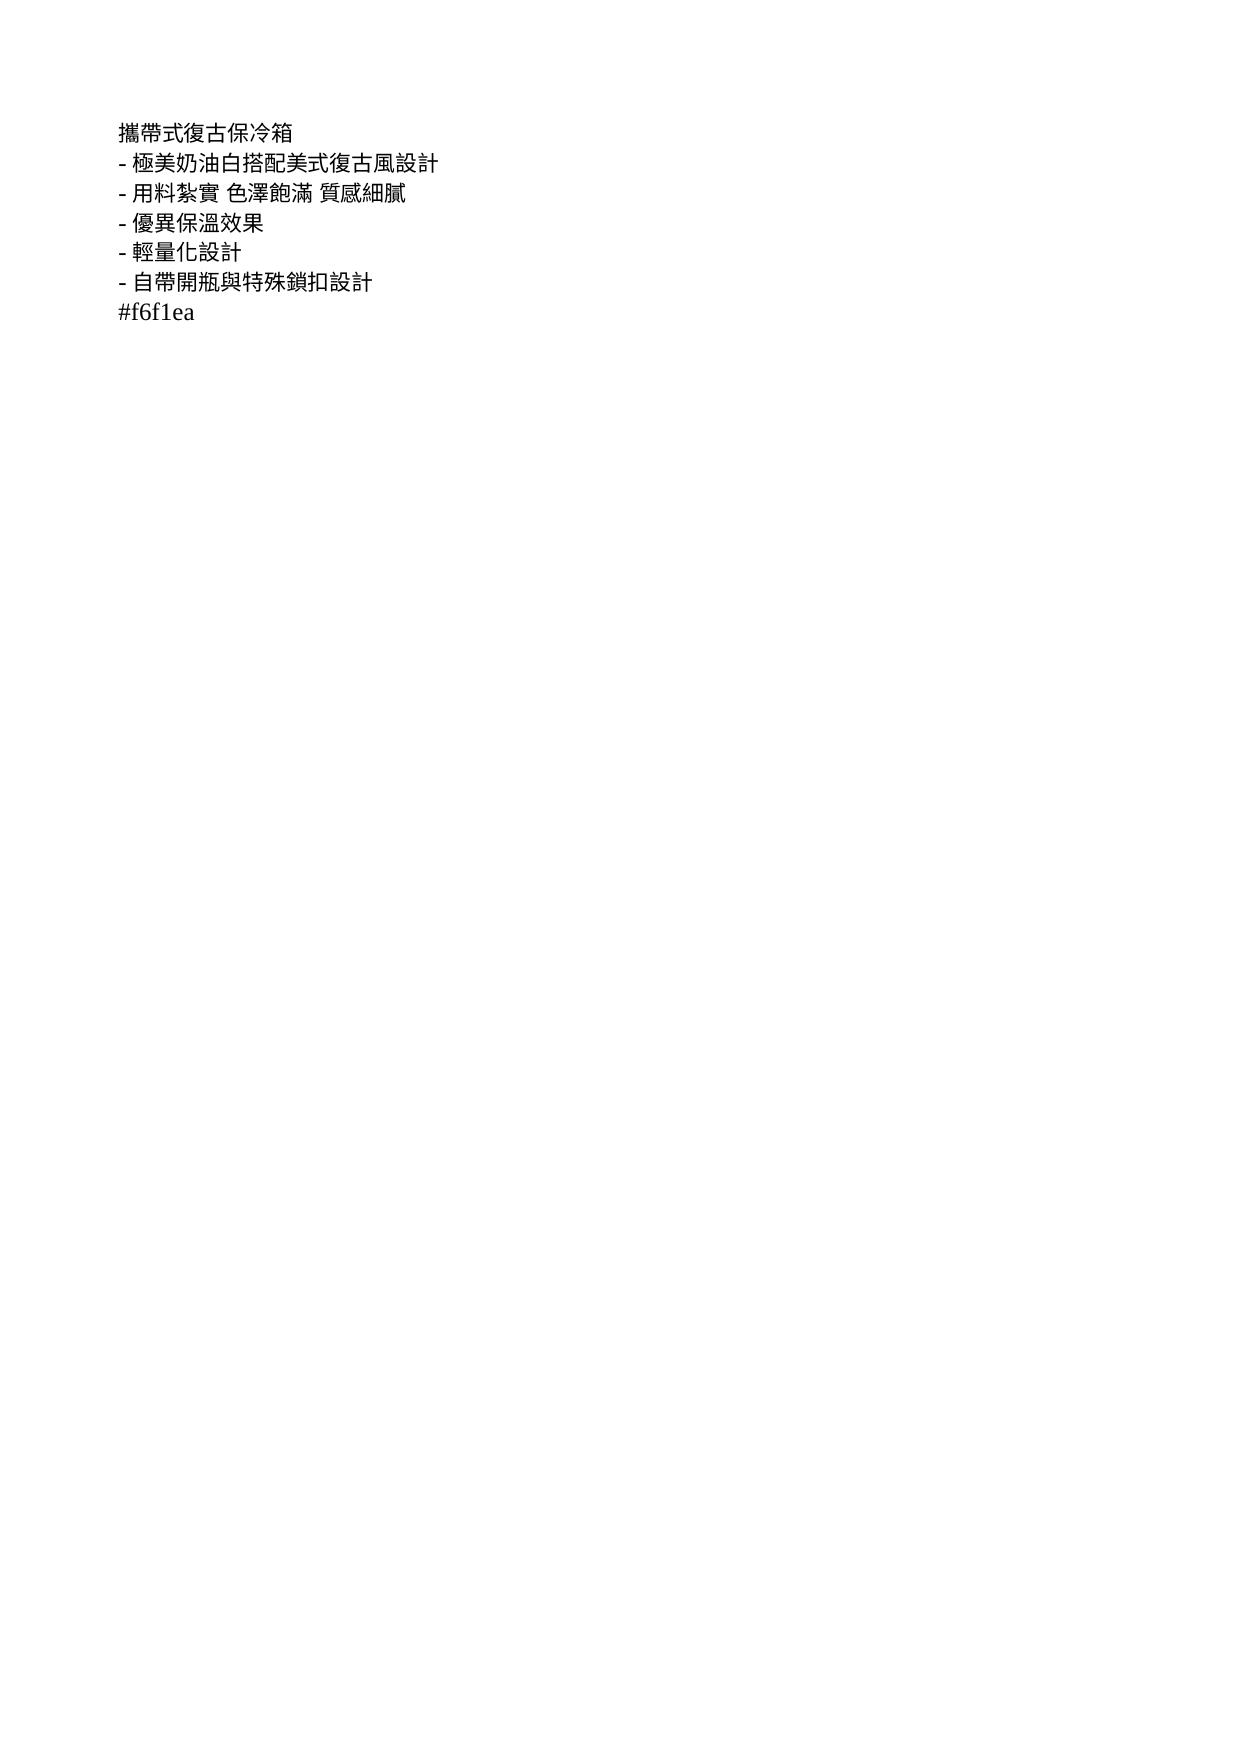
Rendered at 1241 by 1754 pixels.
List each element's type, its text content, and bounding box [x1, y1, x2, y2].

text - 自帶開瓶與特殊鎖扣設計 [118, 267, 1122, 297]
text - 極美奶油白搭配美式復古風設計 [118, 148, 1122, 178]
text - 用料紮實 色澤飽滿 質感細膩 [118, 178, 1122, 207]
text 攜帶式復古保冷箱 [118, 118, 1122, 148]
text - 優異保溫效果 [118, 207, 1122, 237]
text - 輕量化設計 [118, 237, 1122, 267]
text #f6f1ea [118, 297, 1122, 326]
